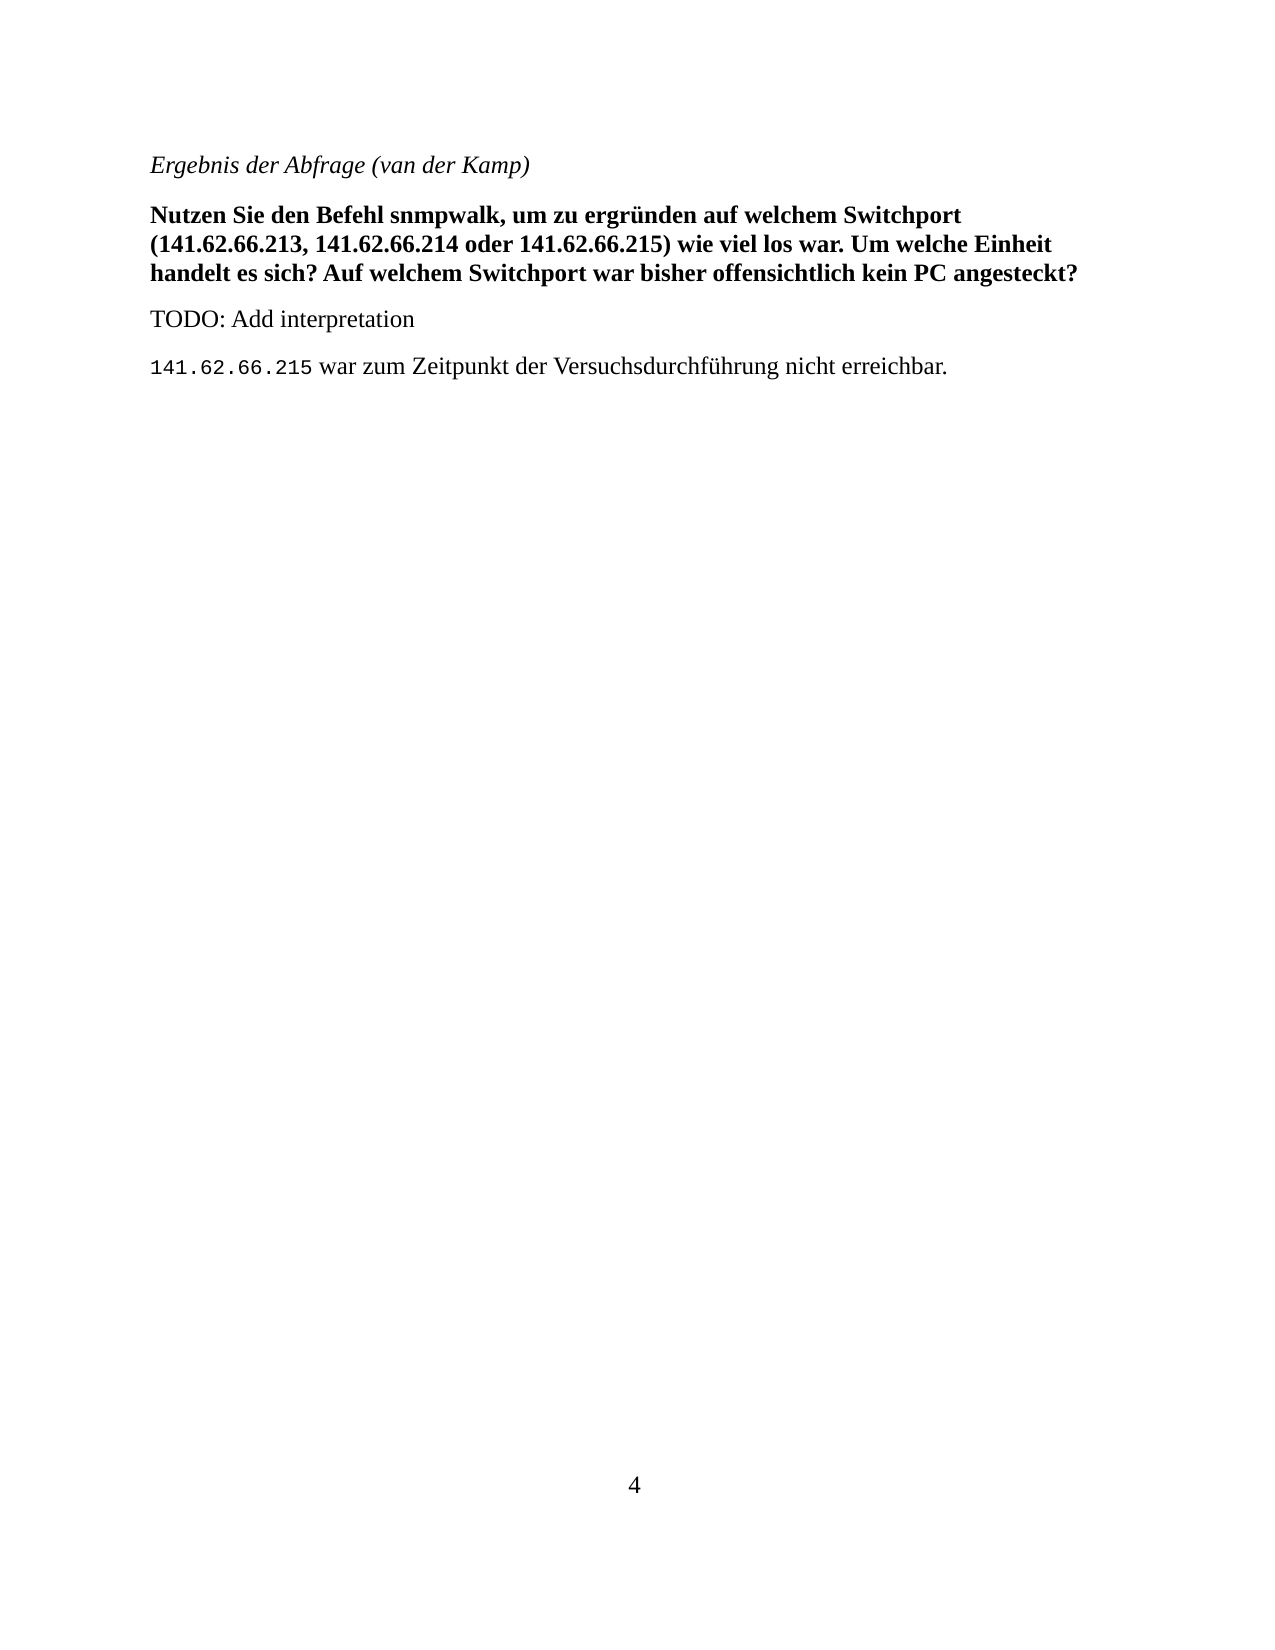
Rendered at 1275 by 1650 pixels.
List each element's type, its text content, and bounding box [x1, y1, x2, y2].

text Nutzen Sie den Befehl snmpwalk, um zu ergründen auf welchem Switchport (141.62.66.213, 141.62.66.214 oder 141.62.66.215) wie viel los war. Um welche Einheit handelt es sich? Auf welchem Switchport war bisher offensichtlich kein PC angesteckt? [150, 200, 1125, 286]
text TODO: Add interpretation [150, 304, 1125, 333]
text 141.62.66.215 war zum Zeitpunkt der Versuchsdurchführung nicht erreichbar. [150, 351, 1125, 381]
text Ergebnis der Abfrage (van der Kamp) [150, 150, 1125, 179]
